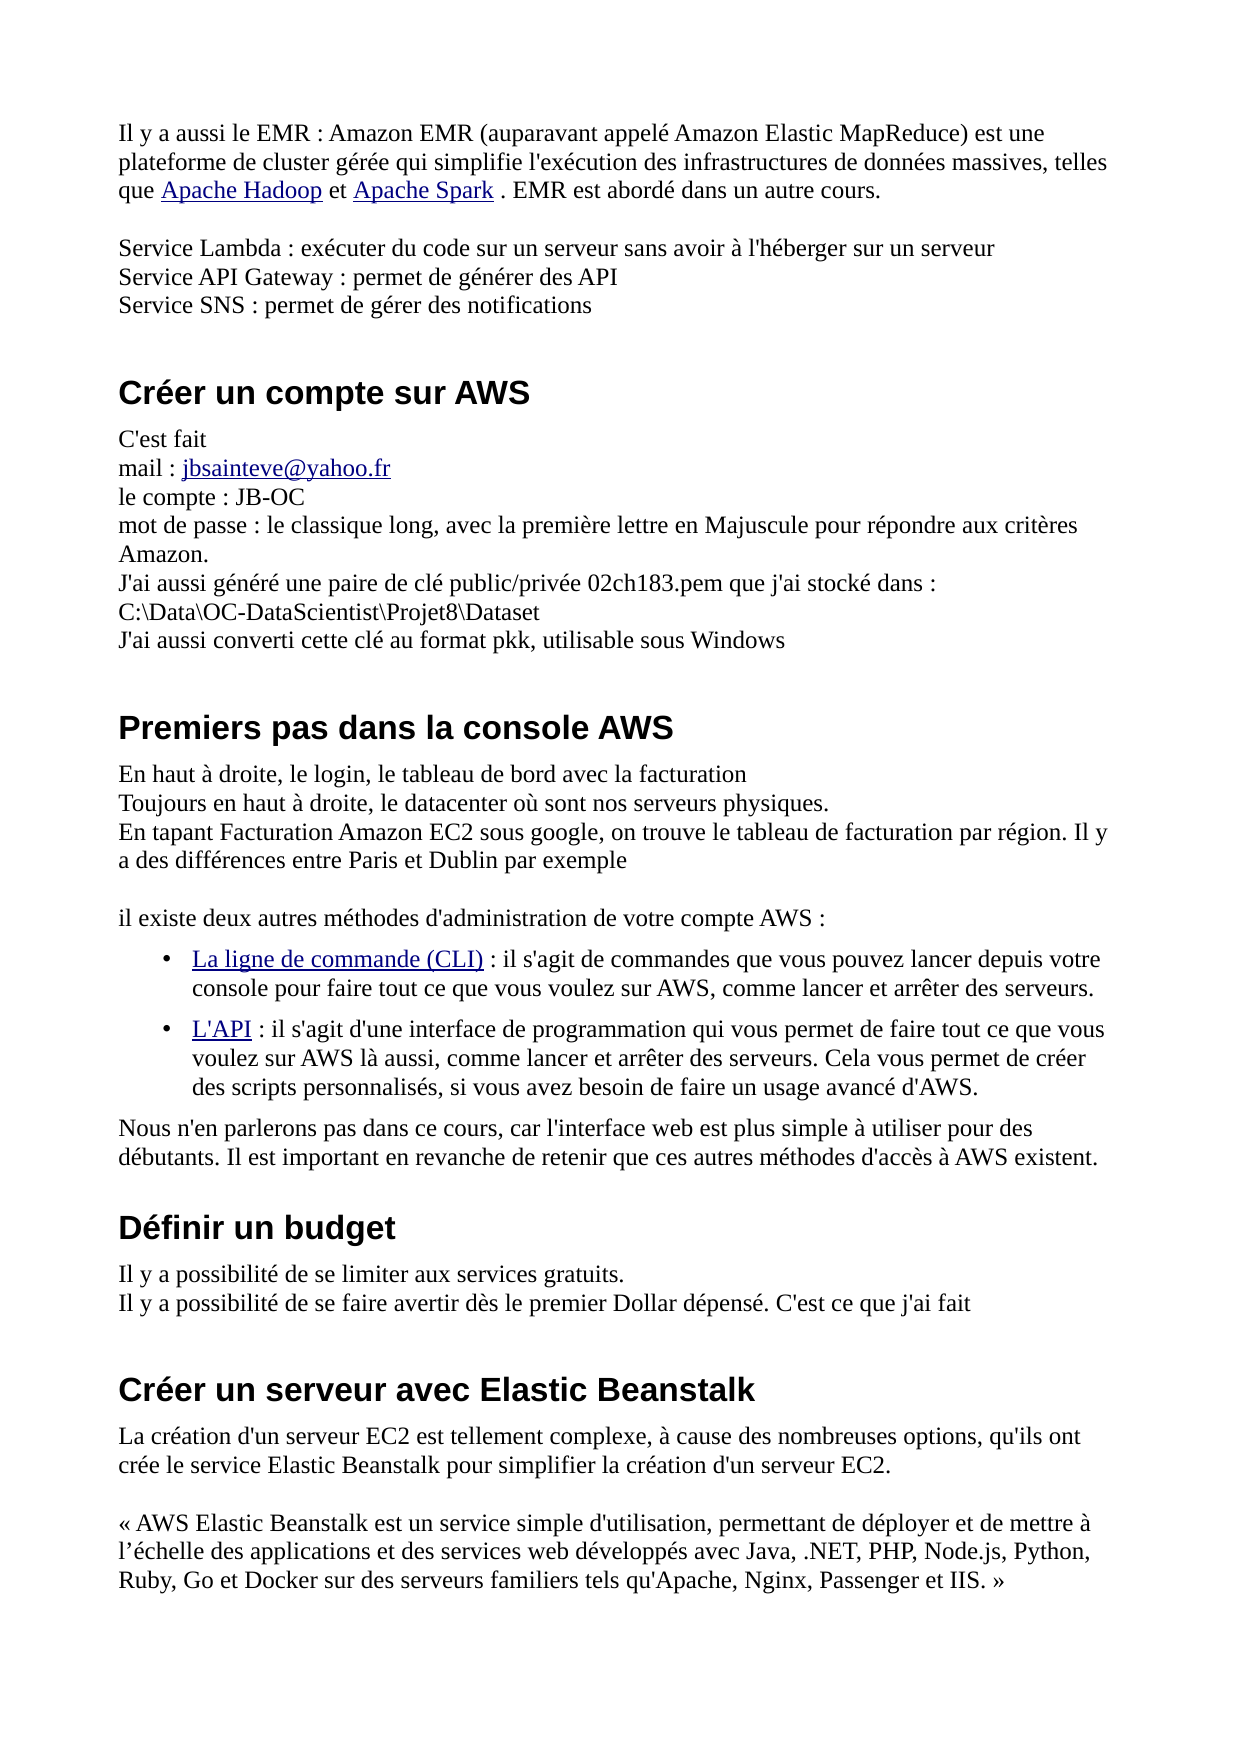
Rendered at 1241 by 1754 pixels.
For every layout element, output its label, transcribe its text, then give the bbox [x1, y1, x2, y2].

text En haut à droite, le login, le tableau de bord avec la facturation [118, 759, 1122, 788]
text Il y a possibilité de se limiter aux services gratuits. [118, 1259, 1122, 1288]
subtitle Créer un serveur avec Elastic Beanstalk [118, 1370, 1122, 1409]
text La création d'un serveur EC2 est tellement complexe, à cause des nombreuses options, qu'ils ont crée le service Elastic Beanstalk pour simplifier la création d'un serveur EC2. [118, 1421, 1122, 1479]
text mail : jbsainteve@yahoo.fr [118, 453, 1122, 482]
text « AWS Elastic Beanstalk est un service simple d'utilisation, permettant de déployer et de mettre à l’échelle des applications et des services web développés avec Java, .NET, PHP, Node.js, Python, Ruby, Go et Docker sur des serveurs familiers tels qu'Apache, Nginx, Passenger et IIS. » [118, 1508, 1122, 1594]
text Il y a aussi le EMR : Amazon EMR (auparavant appelé Amazon Elastic MapReduce) est une plateforme de cluster gérée qui simplifie l'exécution des infrastructures de données massives, telles que Apache Hadoop et Apache Spark . EMR est abordé dans un autre cours. [118, 118, 1122, 204]
text il existe deux autres méthodes d'administration de votre compte AWS : [118, 903, 1122, 932]
subtitle Premiers pas dans la console AWS [118, 708, 1122, 747]
text J'ai aussi converti cette clé au format pkk, utilisable sous Windows [118, 626, 1122, 654]
text Service API Gateway : permet de générer des API [118, 262, 1122, 291]
text Toujours en haut à droite, le datacenter où sont nos serveurs physiques. [118, 788, 1122, 817]
subtitle Créer un compte sur AWS [118, 373, 1122, 412]
text En tapant Facturation Amazon EC2 sous google, on trouve le tableau de facturation par région. Il y a des différences entre Paris et Dublin par exemple [118, 817, 1122, 874]
text Il y a possibilité de se faire avertir dès le premier Dollar dépensé. C'est ce que j'ai fait [118, 1288, 1122, 1317]
text mot de passe : le classique long, avec la première lettre en Majuscule pour répondre aux critères Amazon. [118, 511, 1122, 568]
text C:\Data\OC-DataScientist\Projet8\Dataset [118, 597, 1122, 626]
list L'API : il s'agit d'une interface de programmation qui vous permet de faire tout ce que vous voulez sur AWS là aussi, comme lancer et arrêter des serveurs. Cela vous permet de créer des scripts personnalisés, si vous avez besoin de faire un usage avancé d'AWS. [162, 1014, 1122, 1100]
text Service SNS : permet de gérer des notifications [118, 291, 1122, 319]
list La ligne de commande (CLI) : il s'agit de commandes que vous pouvez lancer depuis votre console pour faire tout ce que vous voulez sur AWS, comme lancer et arrêter des serveurs. [162, 944, 1122, 1002]
subtitle Définir un budget [118, 1208, 1122, 1247]
text le compte : JB-OC [118, 482, 1122, 511]
text J'ai aussi généré une paire de clé public/privée 02ch183.pem que j'ai stocké dans : [118, 568, 1122, 597]
text C'est fait [118, 424, 1122, 453]
text Service Lambda : exécuter du code sur un serveur sans avoir à l'héberger sur un serveur [118, 233, 1122, 262]
text Nous n'en parlerons pas dans ce cours, car l'interface web est plus simple à utiliser pour des débutants. Il est important en revanche de retenir que ces autres méthodes d'accès à AWS existent. [118, 1113, 1122, 1170]
